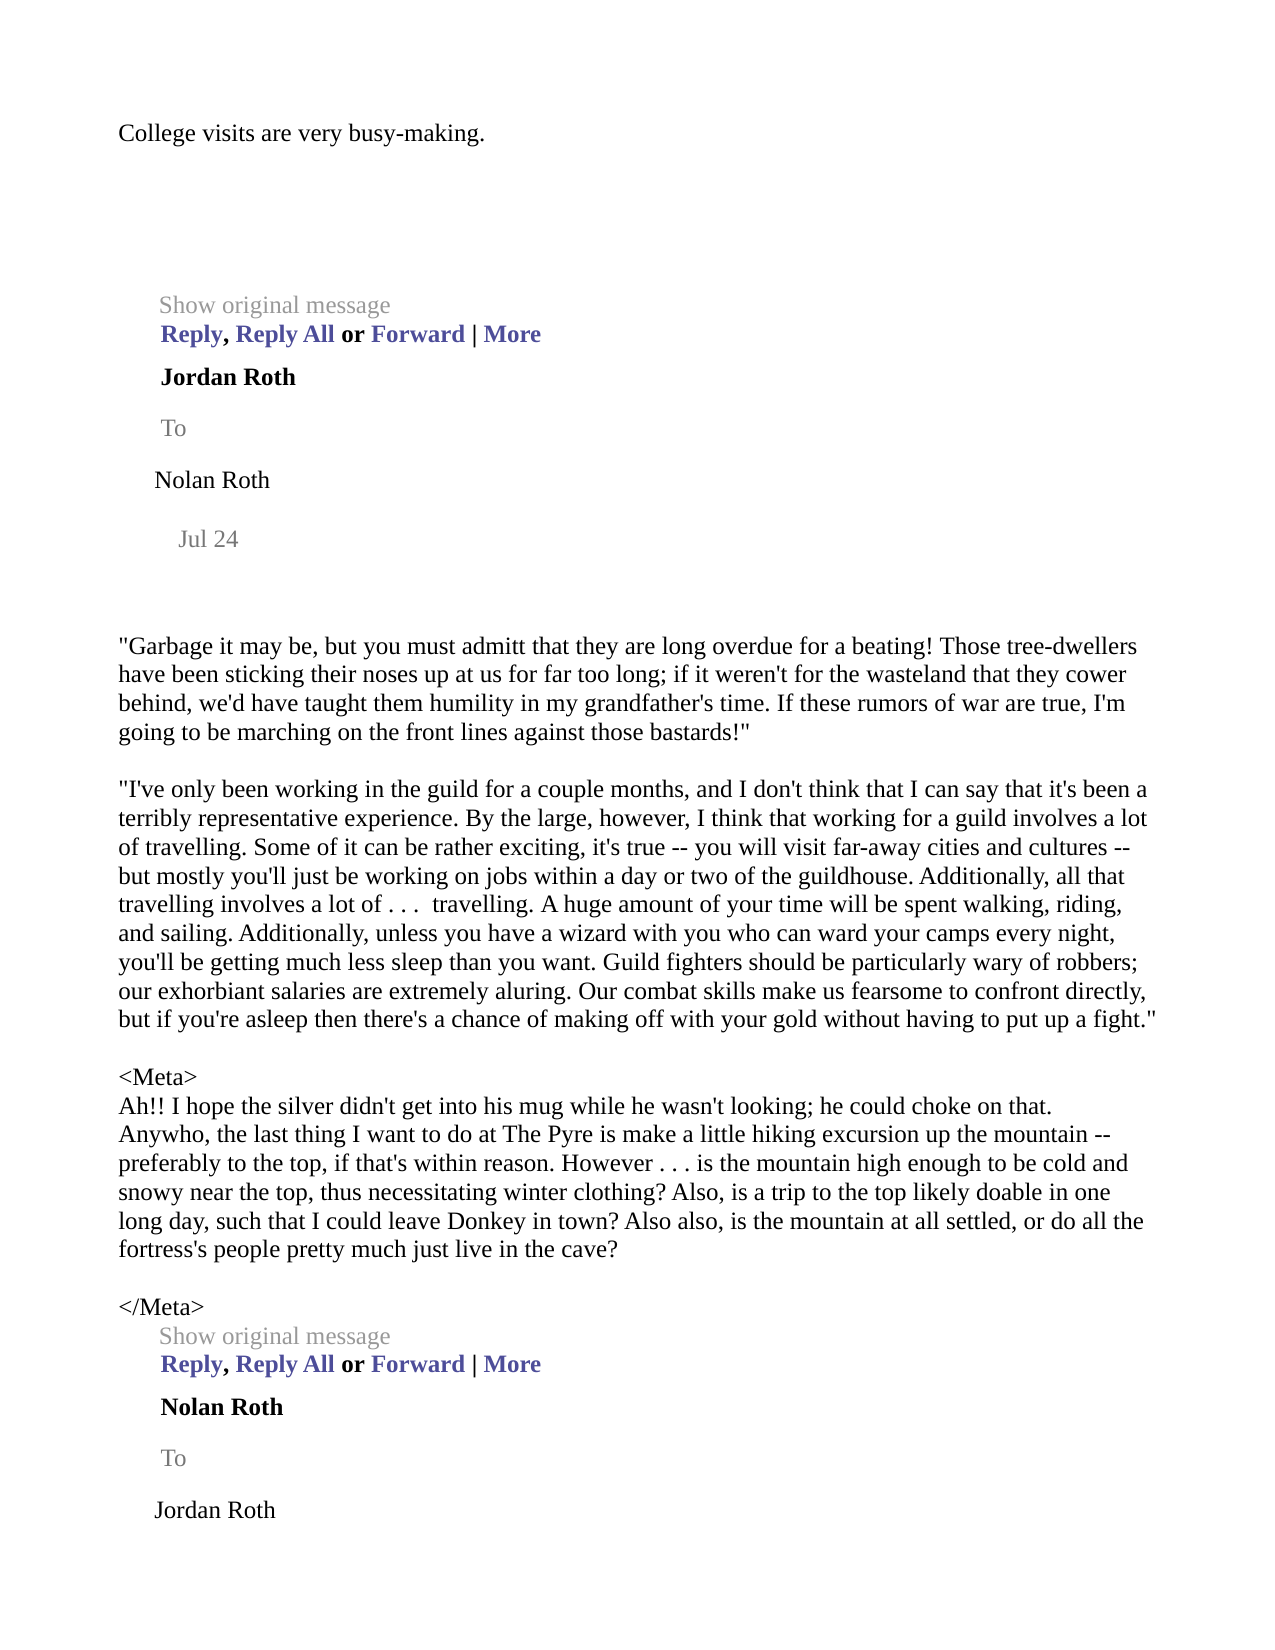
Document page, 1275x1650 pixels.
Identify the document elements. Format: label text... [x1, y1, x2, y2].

text Show original message [152, 1321, 1115, 1349]
text Reply, Reply All or Forward | More [160, 1349, 1115, 1378]
text Anywho, the last thing I want to do at The Pyre is make a little hiking excursion up the mountain -- preferably to the top, if that's within reason. However . . . is the mountain high enough to be cold and snowy near the top, thus necessitating winter clothing? Also, is a trip to the top likely doable in one long day, such that I could leave Donkey in town? Also also, is the mountain at all settled, or do all the fortress's people pretty much just live in the cave? [118, 1119, 1157, 1263]
text Jordan Roth [160, 357, 1115, 390]
text Ah!! I hope the silver didn't get into his mug while he wasn't looking; he could choke on that. [118, 1091, 1157, 1119]
text To [160, 1439, 1005, 1472]
text [27, 362, 52, 390]
text Reply, Reply All or Forward | More [160, 319, 1115, 348]
text Jordan Roth [154, 1491, 1005, 1523]
text To [160, 409, 1005, 442]
text </Meta> [118, 1292, 1157, 1321]
text <Meta> [118, 1062, 1157, 1091]
text College visits are very busy-making. [118, 118, 1157, 147]
text [27, 1392, 52, 1420]
text Nolan Roth [154, 461, 1005, 493]
text "I've only been working in the guild for a couple months, and I don't think that I can say that it's been a terribly representative experience. By the large, however, I think that working for a guild involves a lot of travelling. Some of it can be rather exciting, it's true -- you will visit far-away cities and cultures -- but mostly you'll just be working on jobs within a day or two of the guildhouse. Additionally, all that travelling involves a lot of . . . travelling. A huge amount of your time will be spent walking, riding, and sailing. Additionally, unless you have a wizard with you who can ward your camps every night, you'll be getting much less sleep than you want. Guild fighters should be particularly wary of robbers; our exhorbiant salaries are extremely aluring. Our combat skills make us fearsome to confront directly, but if you're asleep then there's a chance of making off with your gold without having to put up a fight." [118, 774, 1157, 1033]
text "Garbage it may be, but you must admitt that they are long overdue for a beating! Those tree-dwellers have been sticking their noses up at us for far too long; if it weren't for the wasteland that they cower behind, we'd have taught them humility in my grandfather's time. If these rumors of war are true, I'm going to be marching on the front lines against those bastards!" [118, 631, 1157, 746]
text Show original message [152, 291, 1115, 319]
text Nolan Roth [160, 1388, 1115, 1420]
text Jul 24 [163, 514, 1113, 562]
